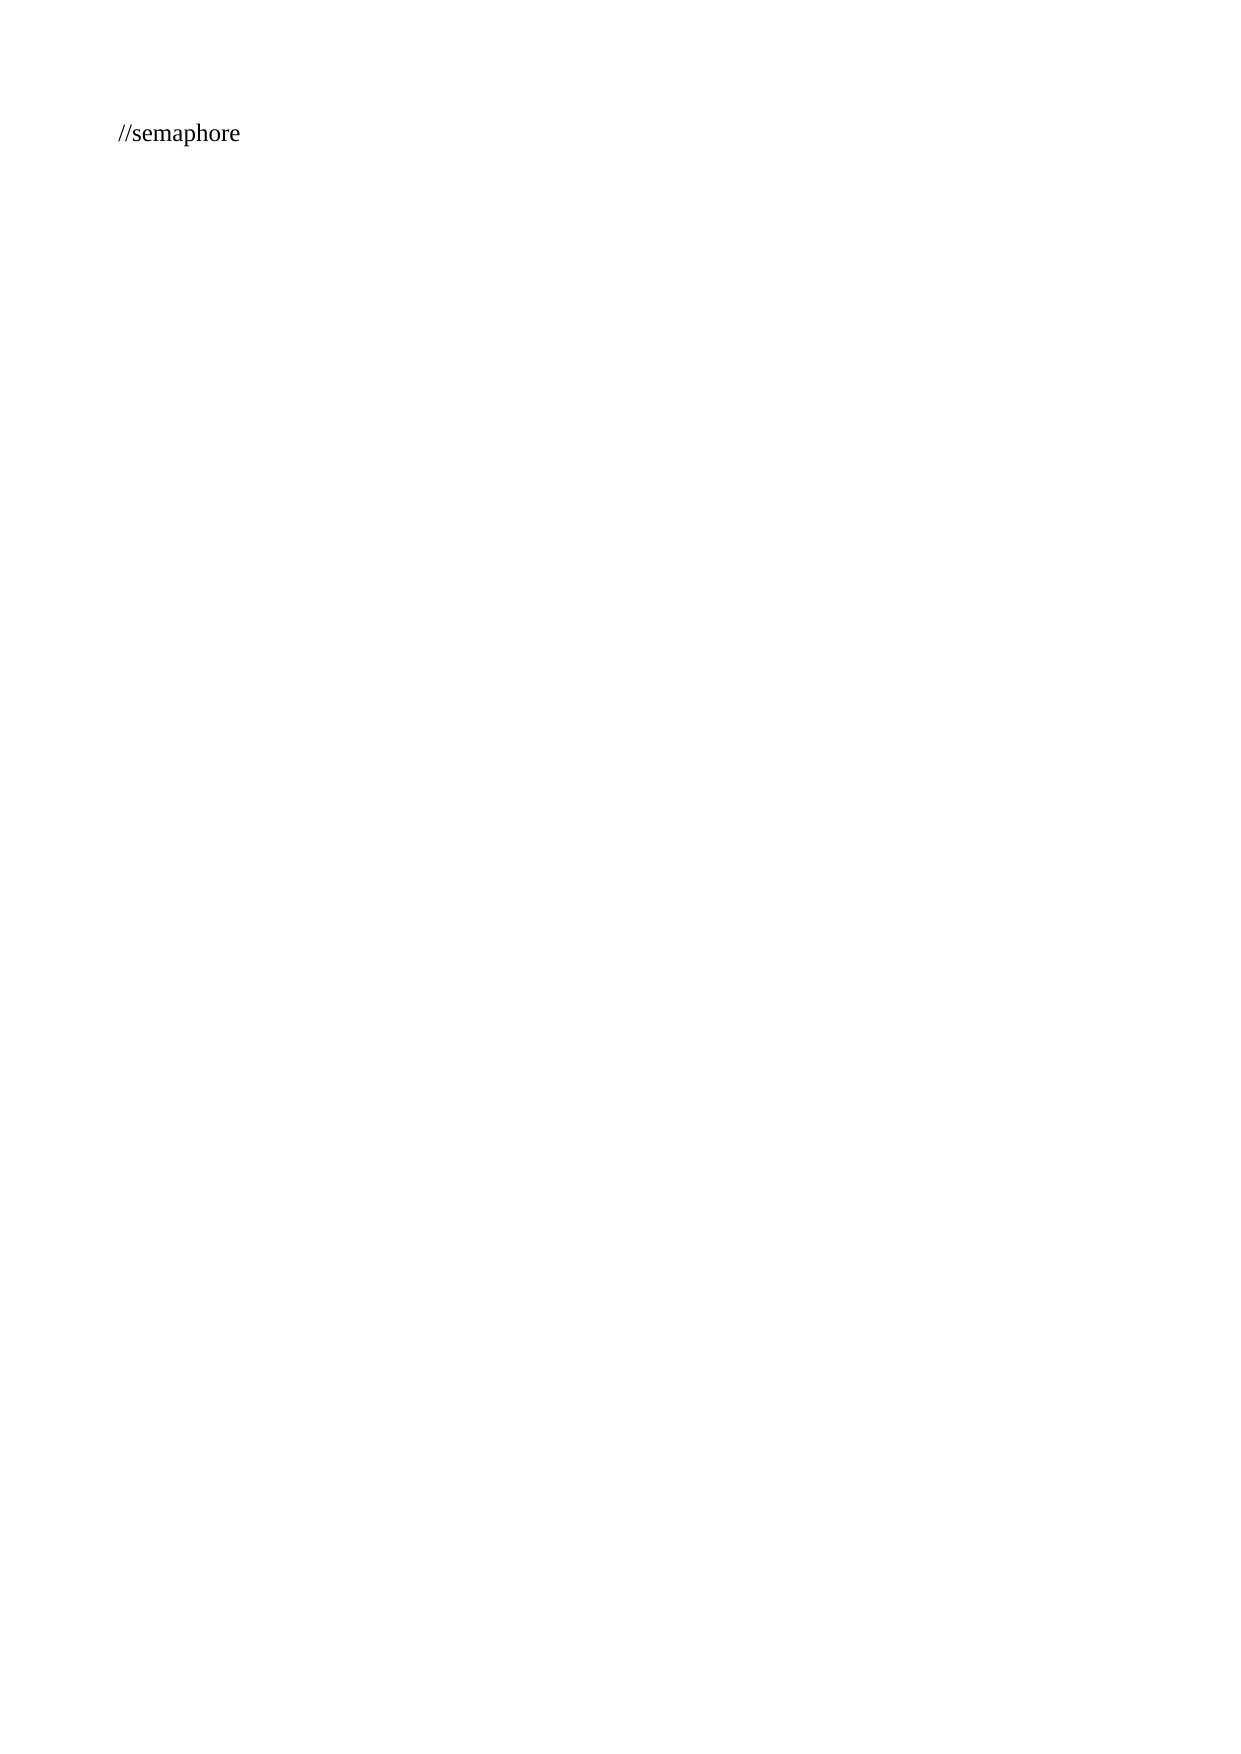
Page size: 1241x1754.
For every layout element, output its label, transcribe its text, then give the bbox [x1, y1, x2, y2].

text //semaphore [118, 118, 1122, 147]
